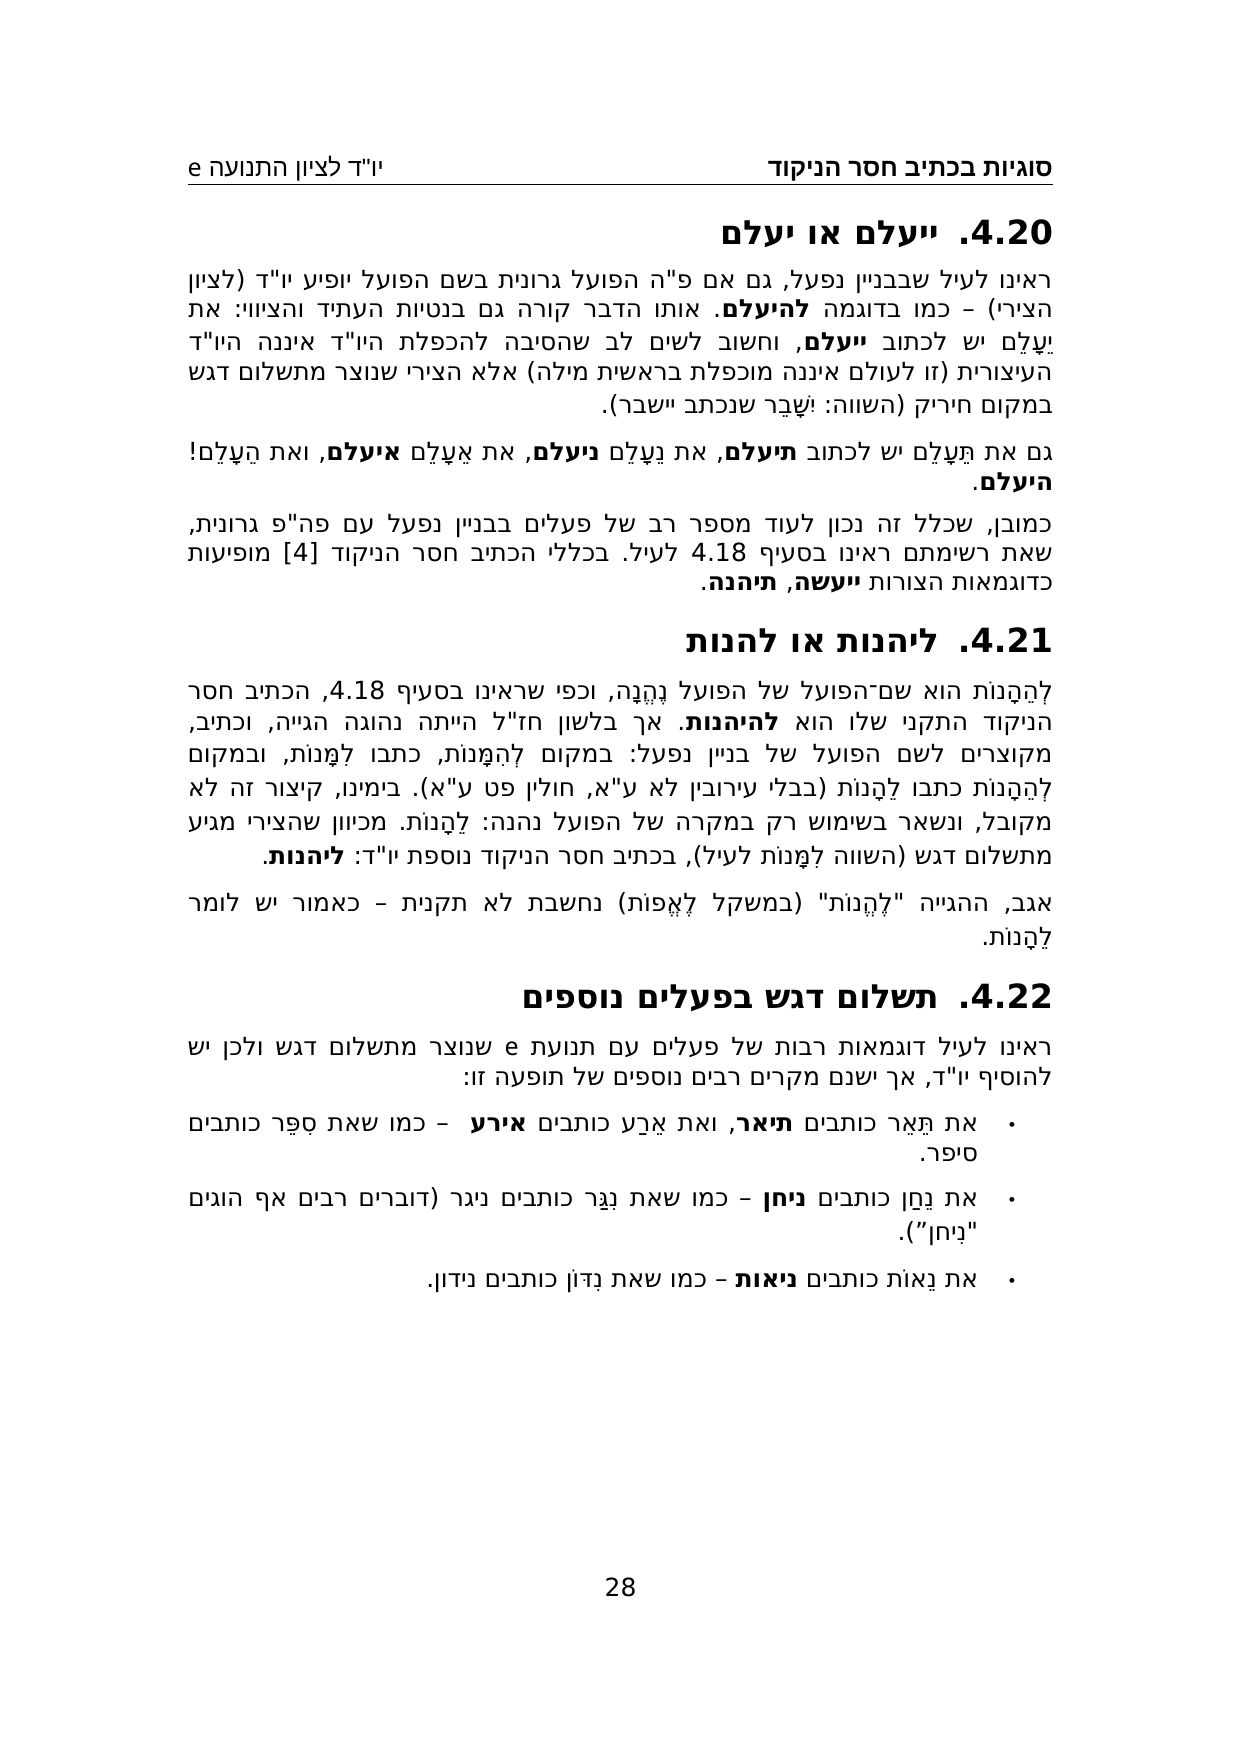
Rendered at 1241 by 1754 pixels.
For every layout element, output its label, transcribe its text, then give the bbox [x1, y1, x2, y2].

list את תֵּאֵר כותבים תיאר, ואת אֵרַע כותבים אירע – כמו שאת סִפֵּר כותבים סיפר. [187, 1104, 1016, 1167]
text לְהֵהָנוֹת הוא שם־הפועל של הפועל נֶהֱנָה, וכפי שראינו בסעיף 4.18, הכתיב חסר הניקוד התקני שלו הוא להיהנות. אך בלשון חז"ל הייתה נהוגה הגייה, וכתיב, מקוצרים לשם הפועל של בניין נפעל: במקום לְהִמָּנוֹת, כתבו לִמָּנוֹת, ובמקום לְהֵהָנוֹת כתבו לֵהָנוֹת (בבלי עירובין לא ע"א, חולין פט ע"א). בימינו, קיצור זה לא מקובל, ונשאר בשימוש רק במקרה של הפועל נהנה: לֵהָנוֹת. מכיוון שהצירי מגיע מתשלום דגש (השווה לִמָּנוֹת לעיל), בכתיב חסר הניקוד נוספת יו"ד: ליהנות. [187, 673, 1053, 872]
subtitle תשלום דגש בפעלים נוספים [187, 977, 1053, 1016]
text ראינו לעיל דוגמאות רבות של פעלים עם תנועת e שנוצר מתשלום דגש ולכן יש להוסיף יו"ד, אך ישנם מקרים רבים נוספים של תופעה זו: [187, 1028, 1053, 1092]
list את נֵאוֹת כותבים ניאות – כמו שאת נִדּוֹן כותבים נידון. [187, 1260, 1016, 1294]
text ראינו לעיל שבבניין נפעל, גם אם פ"ה הפועל גרונית בשם הפועל יופיע יו"ד (לציון הצירי) – כמו בדוגמה להיעלם. אותו הדבר קורה גם בנטיות העתיד והציווי: את יֵעָלֵם יש לכתוב ייעלם, וחשוב לשים לב שהסיבה להכפלת היו"ד איננה היו"ד העיצורית (זו לעולם איננה מוכפלת בראשית מילה) אלא הצירי שנוצר מתשלום דגש במקום חיריק (השווה: יִשָּׁבֵר שנכתב יישבר). [187, 265, 1053, 421]
subtitle ליהנות או להנות [187, 622, 1053, 660]
text גם את תֵּעָלֵם יש לכתוב תיעלם, את נֵעָלֵם ניעלם, את אֵעָלֵם איעלם, ואת הֵעָלֵם! היעלם. [187, 433, 1053, 497]
subtitle ייעלם או יעלם [187, 214, 1053, 253]
text כמובן, שכלל זה נכון לעוד מספר רב של פעלים בבניין נפעל עם פה"פ גרונית, שאת רשימתם ראינו בסעיף 4.18 לעיל. בכללי הכתיב חסר הניקוד [4] מופיעות כדוגמאות הצורות ייעשה, תיהנה. [187, 509, 1053, 597]
text אגב, ההגייה "לֶהֱנוֹת" (במשקל לֶאֱפוֹת) נחשבת לא תקנית – כאמור יש לומר לֵהָנוֹת. [187, 884, 1053, 952]
list את נֵחַן כותבים ניחן – כמו שאת נִגַּר כותבים ניגר (דוברים רבים אף הוגים "נִיחן”). [187, 1180, 1016, 1248]
